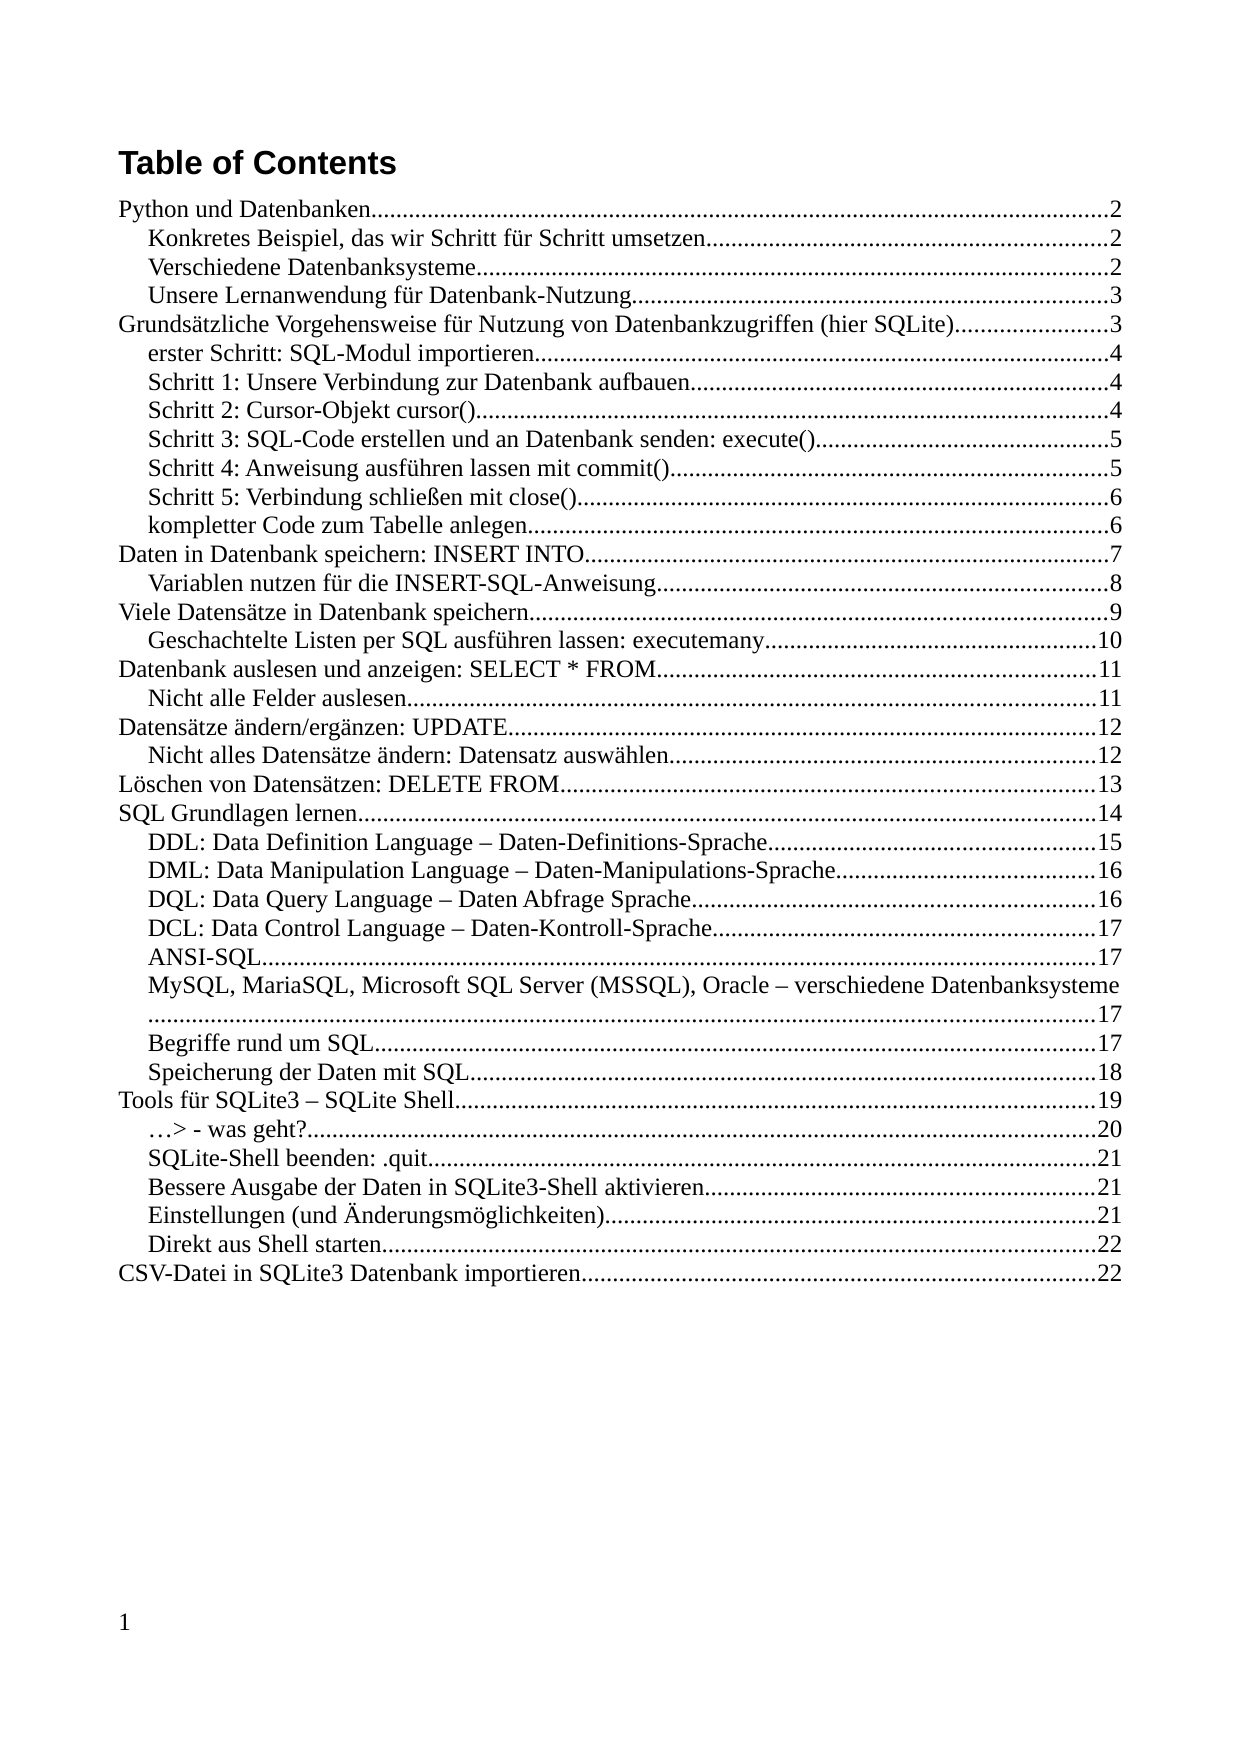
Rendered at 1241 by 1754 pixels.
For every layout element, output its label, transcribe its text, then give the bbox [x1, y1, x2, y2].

text Nicht alle Felder auslesen 11 [148, 683, 1122, 712]
text Schritt 3: SQL-Code erstellen und an Datenbank senden: execute() 5 [148, 424, 1122, 453]
text MySQL, MariaSQL, Microsoft SQL Server (MSSQL), Oracle – verschiedene Datenbanksysteme 17 [148, 970, 1122, 1028]
subtitle Table of Contents [118, 143, 1122, 182]
text CSV-Datei in SQLite3 Datenbank importieren 22 [118, 1258, 1122, 1287]
text Variablen nutzen für die INSERT-SQL-Anweisung 8 [148, 568, 1122, 597]
text DQL: Data Query Language – Daten Abfrage Sprache 16 [148, 884, 1122, 913]
text kompletter Code zum Tabelle anlegen 6 [148, 510, 1122, 539]
text Direkt aus Shell starten 22 [148, 1229, 1122, 1258]
text Begriffe rund um SQL 17 [148, 1028, 1122, 1057]
text Viele Datensätze in Datenbank speichern 9 [118, 597, 1122, 625]
text Speicherung der Daten mit SQL 18 [148, 1057, 1122, 1085]
text Datensätze ändern/ergänzen: UPDATE 12 [118, 712, 1122, 740]
text Grundsätzliche Vorgehensweise für Nutzung von Datenbankzugriffen (hier SQLite) 3 [118, 309, 1122, 338]
text Konkretes Beispiel, das wir Schritt für Schritt umsetzen 2 [148, 223, 1122, 252]
text erster Schritt: SQL-Modul importieren 4 [148, 338, 1122, 367]
text Python und Datenbanken 2 [118, 194, 1122, 223]
text Einstellungen (und Änderungsmöglichkeiten) 21 [148, 1200, 1122, 1229]
text Nicht alles Datensätze ändern: Datensatz auswählen 12 [148, 740, 1122, 769]
text Datenbank auslesen und anzeigen: SELECT * FROM 11 [118, 654, 1122, 683]
text Schritt 1: Unsere Verbindung zur Datenbank aufbauen 4 [148, 367, 1122, 395]
text Daten in Datenbank speichern: INSERT INTO 7 [118, 539, 1122, 568]
text Geschachtelte Listen per SQL ausführen lassen: executemany 10 [148, 625, 1122, 654]
text Schritt 2: Cursor-Objekt cursor() 4 [148, 395, 1122, 424]
text Schritt 5: Verbindung schließen mit close() 6 [148, 482, 1122, 510]
text SQL Grundlagen lernen 14 [118, 798, 1122, 827]
text Schritt 4: Anweisung ausführen lassen mit commit() 5 [148, 453, 1122, 482]
text Tools für SQLite3 – SQLite Shell 19 [118, 1085, 1122, 1114]
text Verschiedene Datenbanksysteme 2 [148, 252, 1122, 280]
text Löschen von Datensätzen: DELETE FROM 13 [118, 769, 1122, 798]
text SQLite-Shell beenden: .quit 21 [148, 1143, 1122, 1172]
text DDL: Data Definition Language – Daten-Definitions-Sprache 15 [148, 827, 1122, 855]
text …> - was geht? 20 [148, 1114, 1122, 1143]
text DML: Data Manipulation Language – Daten-Manipulations-Sprache 16 [148, 855, 1122, 884]
text ANSI-SQL 17 [148, 942, 1122, 970]
text Bessere Ausgabe der Daten in SQLite3-Shell aktivieren 21 [148, 1172, 1122, 1200]
text DCL: Data Control Language – Daten-Kontroll-Sprache 17 [148, 913, 1122, 942]
text Unsere Lernanwendung für Datenbank-Nutzung 3 [148, 280, 1122, 309]
